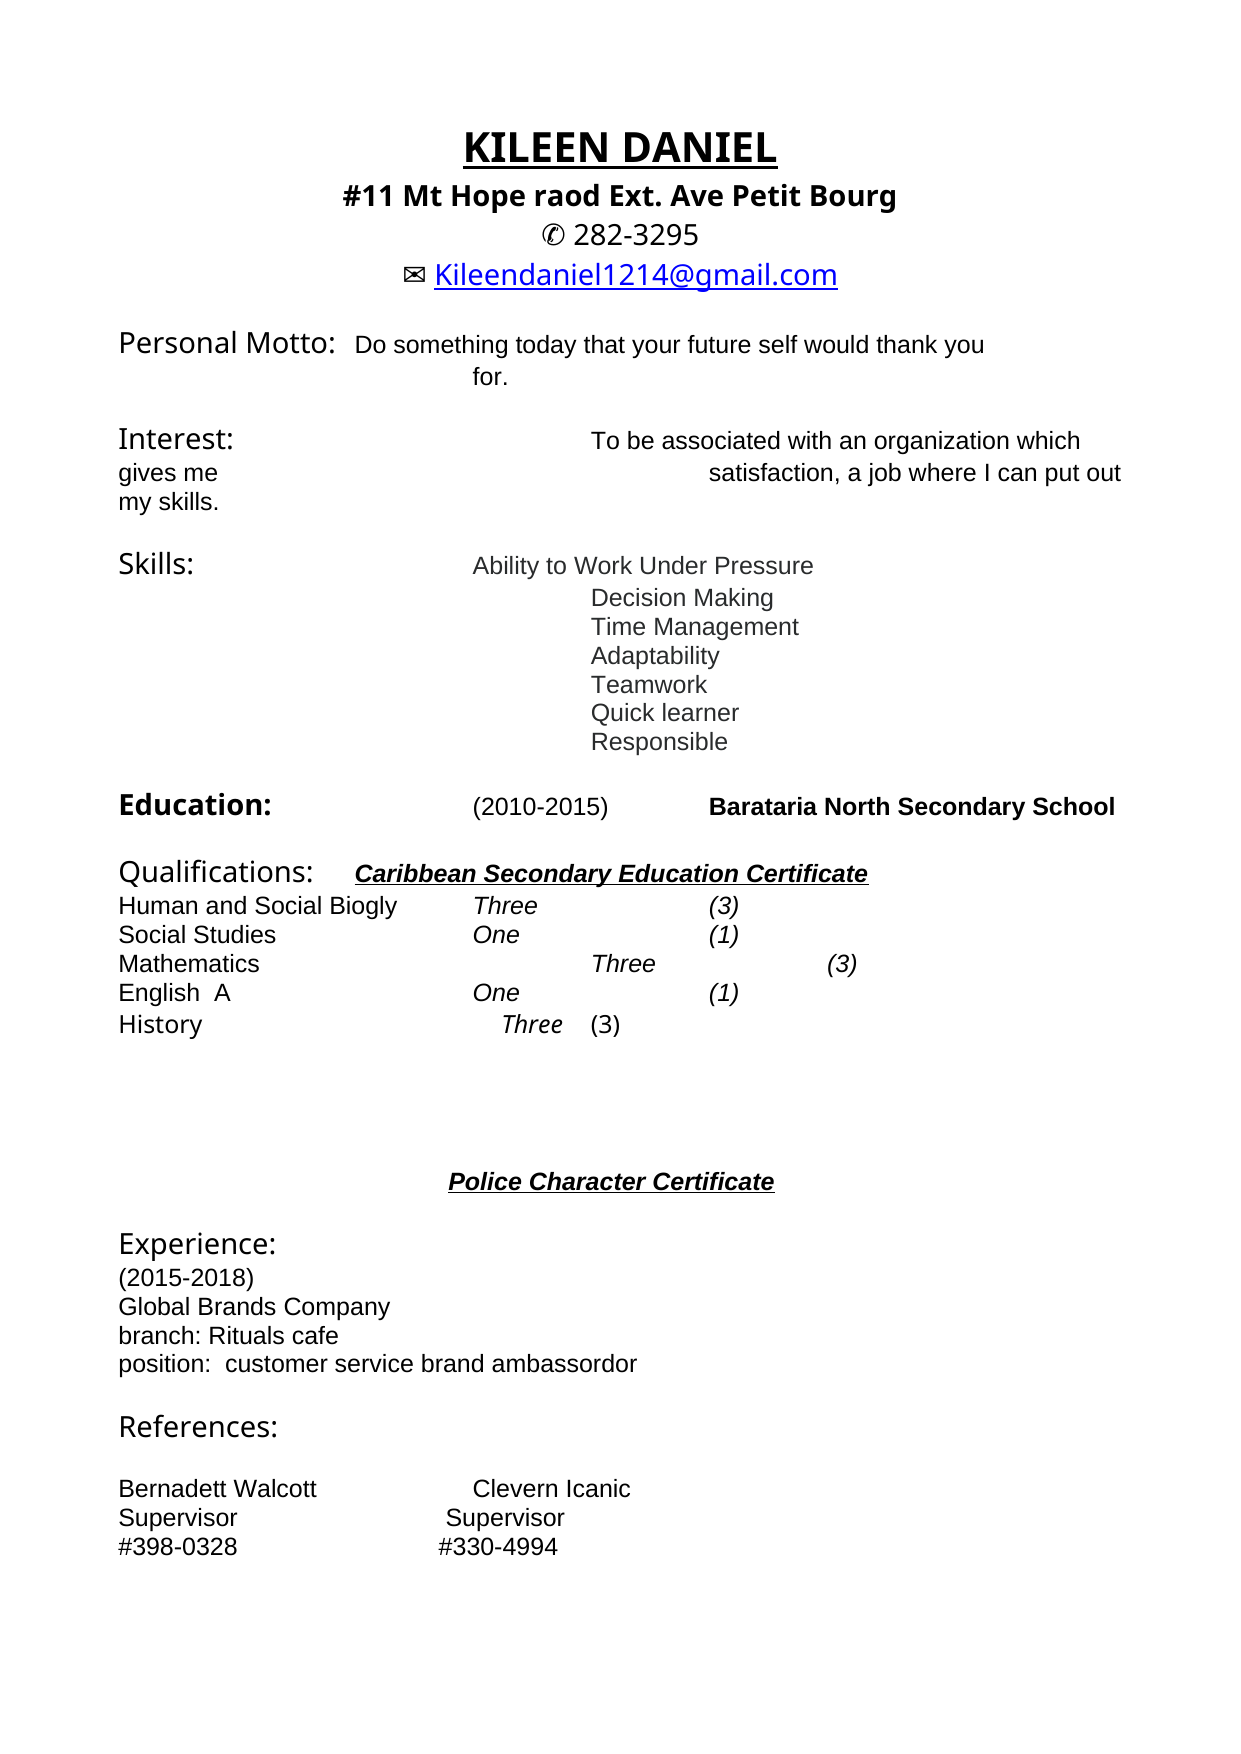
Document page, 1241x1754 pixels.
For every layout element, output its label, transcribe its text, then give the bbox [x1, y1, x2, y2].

text Police Character Certificate [118, 1167, 1122, 1196]
text References: [118, 1406, 1122, 1446]
text Decision Making [118, 583, 1122, 612]
text Qualifications: Caribbean Secondary Education Certificate [118, 852, 1122, 891]
text Human and Social Biogly Three (3) [118, 891, 1122, 920]
text Responsible [118, 727, 1122, 756]
text #11 Mt Hope raod Ext. Ave Petit Bourg [118, 175, 1122, 214]
text Skills: Ability to Work Under Pressure [118, 544, 1122, 583]
text Personal Motto: Do something today that your future self would thank you for. [118, 322, 1122, 390]
text Education: (2010-2015) Barataria North Secondary School [118, 784, 1122, 823]
text Mathematics Three (3) [118, 949, 1122, 977]
text Supervisor Supervisor [118, 1503, 1122, 1531]
text (2015-2018) [118, 1263, 1122, 1292]
text Social Studies One (1) [118, 920, 1122, 949]
text ✆ 282-3295 [118, 214, 1122, 254]
text Bernadett Walcott Clevern Icanic [118, 1474, 1122, 1503]
text Global Brands Company [118, 1292, 1122, 1321]
text ✉ Kileendaniel1214@gmail.com [118, 254, 1122, 294]
text Experience: [118, 1223, 1122, 1263]
text Time Management [118, 612, 1122, 641]
text position: customer service brand ambassordor [118, 1349, 1122, 1378]
text English A One (1) [118, 977, 1122, 1006]
text Teamwork [118, 669, 1122, 698]
text KILEEN DANIEL [118, 118, 1122, 175]
text #398-0328 #330-4994 [118, 1531, 1122, 1560]
text Interest: To be associated with an organization which gives me satisfaction, a job where I can put out my skills. [118, 418, 1122, 516]
text branch: Rituals cafe [118, 1321, 1122, 1349]
text Quick learner [118, 698, 1122, 727]
text Adaptability [118, 641, 1122, 669]
text History Three (3) [118, 1006, 1122, 1040]
